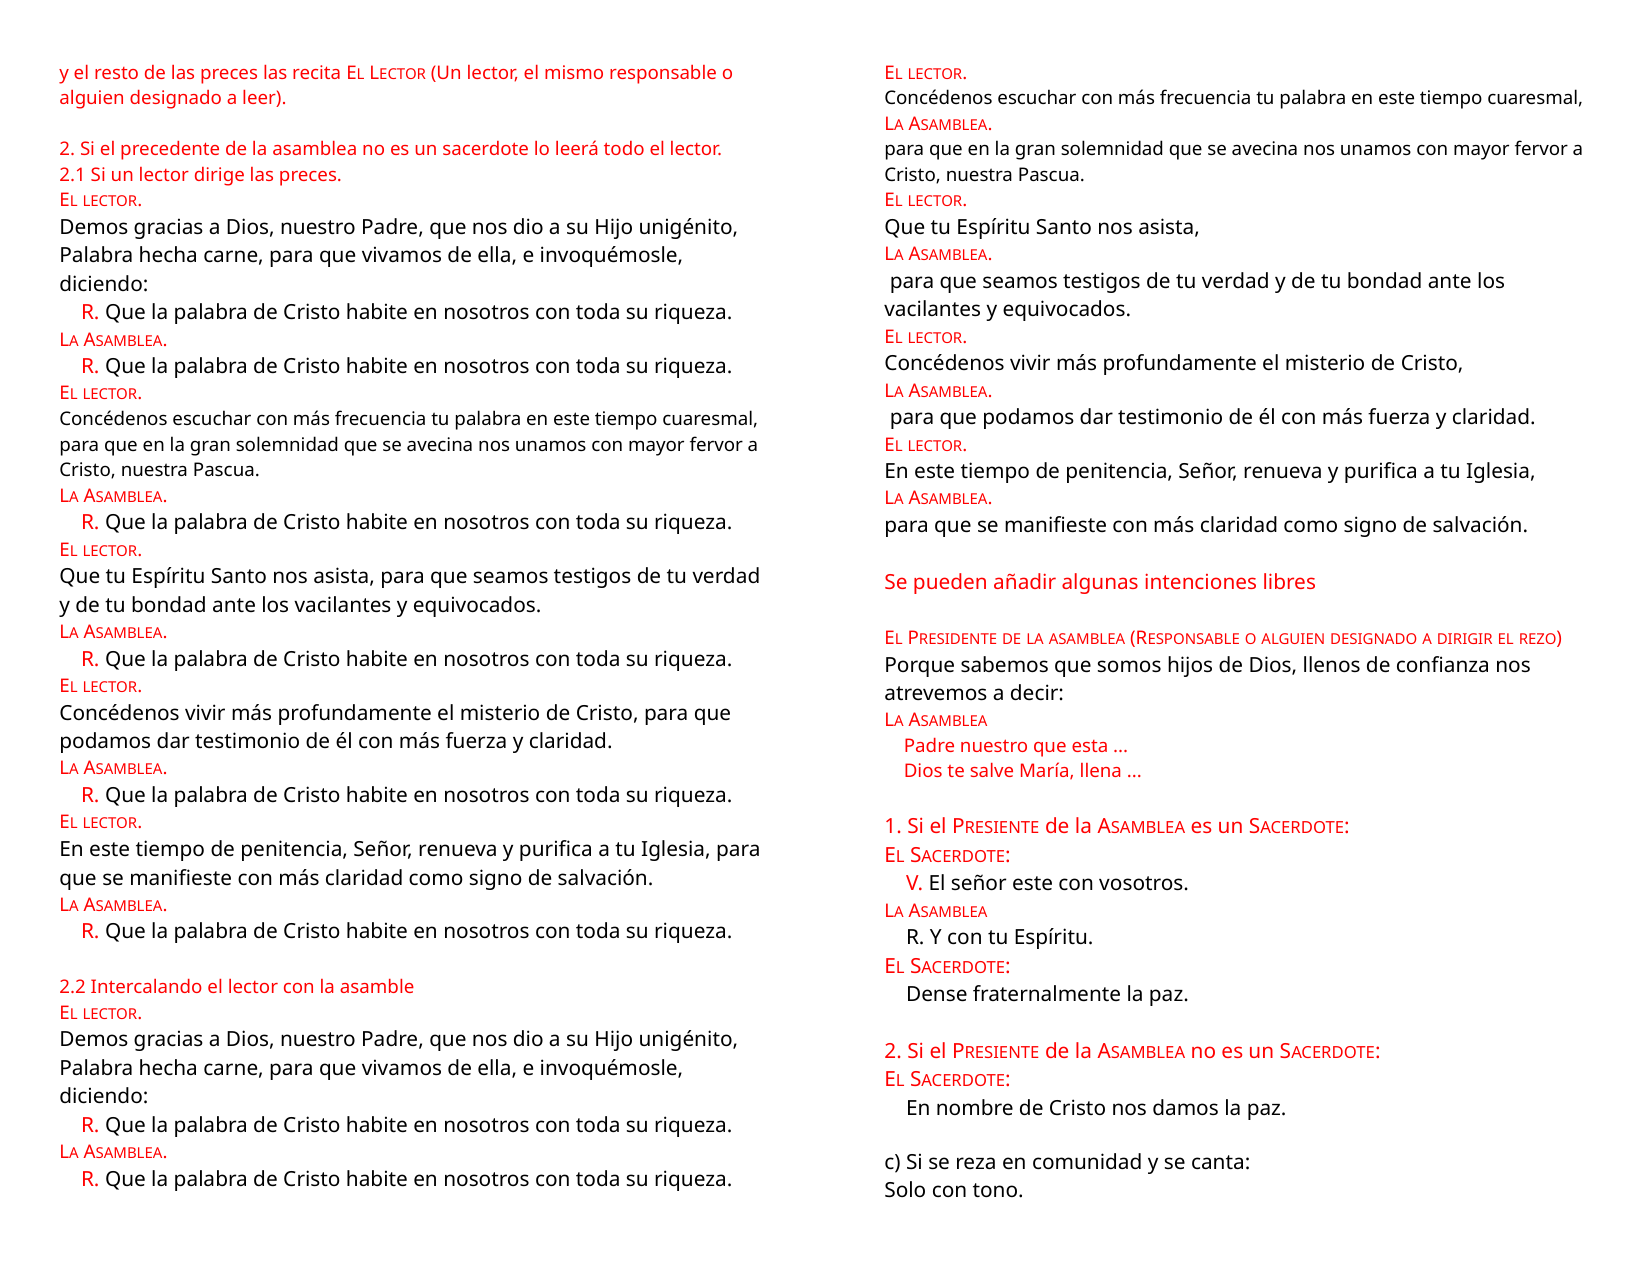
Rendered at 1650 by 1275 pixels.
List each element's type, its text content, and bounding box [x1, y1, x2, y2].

text Padre nuestro que esta ... [884, 732, 1591, 758]
text para que podamos dar testimonio de él con más fuerza y claridad. [884, 402, 1591, 431]
text Concédenos escuchar con más frecuencia tu palabra en este tiempo cuaresmal, [884, 84, 1591, 110]
text La Asamblea. [59, 482, 766, 507]
text Que tu Espíritu Santo nos asista, para que seamos testigos de tu verdad y de tu bondad ante los vacilantes y equivocados. [59, 561, 766, 618]
text Concédenos vivir más profundamente el misterio de Cristo, para que podamos dar testimonio de él con más fuerza y claridad. [59, 698, 766, 755]
text La Asamblea. [884, 377, 1591, 402]
text En este tiempo de penitencia, Señor, renueva y purifica a tu Iglesia, para que se manifieste con más claridad como signo de salvación. [59, 834, 766, 891]
text R. Que la palabra de Cristo habite en nosotros con toda su riqueza. [59, 1164, 766, 1192]
text Demos gracias a Dios, nuestro Padre, que nos dio a su Hijo unigénito, Palabra hecha carne, para que vivamos de ella, e invoquémosle, diciendo: [59, 1024, 766, 1110]
text El lector. [59, 380, 766, 405]
text El lector. [59, 672, 766, 698]
text El lector. [884, 59, 1591, 84]
text R. Que la palabra de Cristo habite en nosotros con toda su riqueza. [59, 780, 766, 809]
text 1. Si el Presiente de la Asamblea es un Sacerdote: [884, 812, 1591, 840]
text R. Que la palabra de Cristo habite en nosotros con toda su riqueza. [59, 1110, 766, 1138]
text El Sacerdote: [884, 951, 1591, 979]
text El lector. [884, 431, 1591, 456]
text Que tu Espíritu Santo nos asista, [884, 212, 1591, 241]
text 2.2 Intercalando el lector con la asamble [59, 973, 766, 999]
text R. Que la palabra de Cristo habite en nosotros con toda su riqueza. [59, 351, 766, 380]
text El lector. [59, 999, 766, 1024]
text El Sacerdote: [884, 840, 1591, 868]
text Dios te salve María, llena ... [884, 758, 1591, 783]
text Solo con tono. [884, 1175, 1591, 1204]
text R. Que la palabra de Cristo habite en nosotros con toda su riqueza. [59, 644, 766, 672]
text para que se manifieste con más claridad como signo de salvación. [884, 510, 1591, 539]
text El lector. [59, 809, 766, 834]
text Concédenos vivir más profundamente el misterio de Cristo, [884, 348, 1591, 377]
text El Presidente de la asamblea (Responsable o alguien designado a dirigir el rezo) [884, 624, 1591, 650]
text La Asamblea. [59, 326, 766, 351]
text y el resto de las preces las recita El Lector (Un lector, el mismo responsable o alguien designado a leer). [59, 59, 766, 110]
text La Asamblea. [59, 618, 766, 644]
text 2. Si el Presiente de la Asamblea no es un Sacerdote: [884, 1036, 1591, 1064]
text El lector. [59, 187, 766, 212]
text El lector. [884, 187, 1591, 212]
text La Asamblea. [59, 1138, 766, 1164]
text R. Que la palabra de Cristo habite en nosotros con toda su riqueza. [59, 297, 766, 326]
text para que en la gran solemnidad que se avecina nos unamos con mayor fervor a Cristo, nuestra Pascua. [884, 136, 1591, 187]
text Dense fraternalmente la paz. [884, 979, 1591, 1008]
text La Asamblea. [59, 891, 766, 917]
text R. Que la palabra de Cristo habite en nosotros con toda su riqueza. [59, 917, 766, 945]
text La Asamblea. [884, 485, 1591, 510]
text V. El señor este con vosotros. [884, 868, 1591, 897]
text Se pueden añadir algunas intenciones libres [884, 567, 1591, 596]
text El Sacerdote: [884, 1064, 1591, 1093]
text 2. Si el precedente de la asamblea no es un sacerdote lo leerá todo el lector. [59, 136, 766, 161]
text La Asamblea [884, 707, 1591, 732]
text Concédenos escuchar con más frecuencia tu palabra en este tiempo cuaresmal, para que en la gran solemnidad que se avecina nos unamos con mayor fervor a Cristo, nuestra Pascua. [59, 405, 766, 482]
text 2.1 Si un lector dirige las preces. [59, 161, 766, 187]
text Porque sabemos que somos hijos de Dios, llenos de confianza nos atrevemos a decir: [884, 650, 1591, 707]
text La Asamblea. [59, 755, 766, 780]
text para que seamos testigos de tu verdad y de tu bondad ante los vacilantes y equivocados. [884, 266, 1591, 323]
text En nombre de Cristo nos damos la paz. [884, 1093, 1591, 1121]
text El lector. [884, 323, 1591, 348]
text En este tiempo de penitencia, Señor, renueva y purifica a tu Iglesia, [884, 456, 1591, 485]
text Demos gracias a Dios, nuestro Padre, que nos dio a su Hijo unigénito, Palabra hecha carne, para que vivamos de ella, e invoquémosle, diciendo: [59, 212, 766, 297]
text La Asamblea. [884, 110, 1591, 136]
text R. Y con tu Espíritu. [884, 922, 1591, 951]
text El lector. [59, 536, 766, 561]
text La Asamblea. [884, 241, 1591, 266]
text La Asamblea [884, 897, 1591, 922]
text c) Si se reza en comunidad y se canta: [884, 1147, 1591, 1175]
text R. Que la palabra de Cristo habite en nosotros con toda su riqueza. [59, 507, 766, 536]
